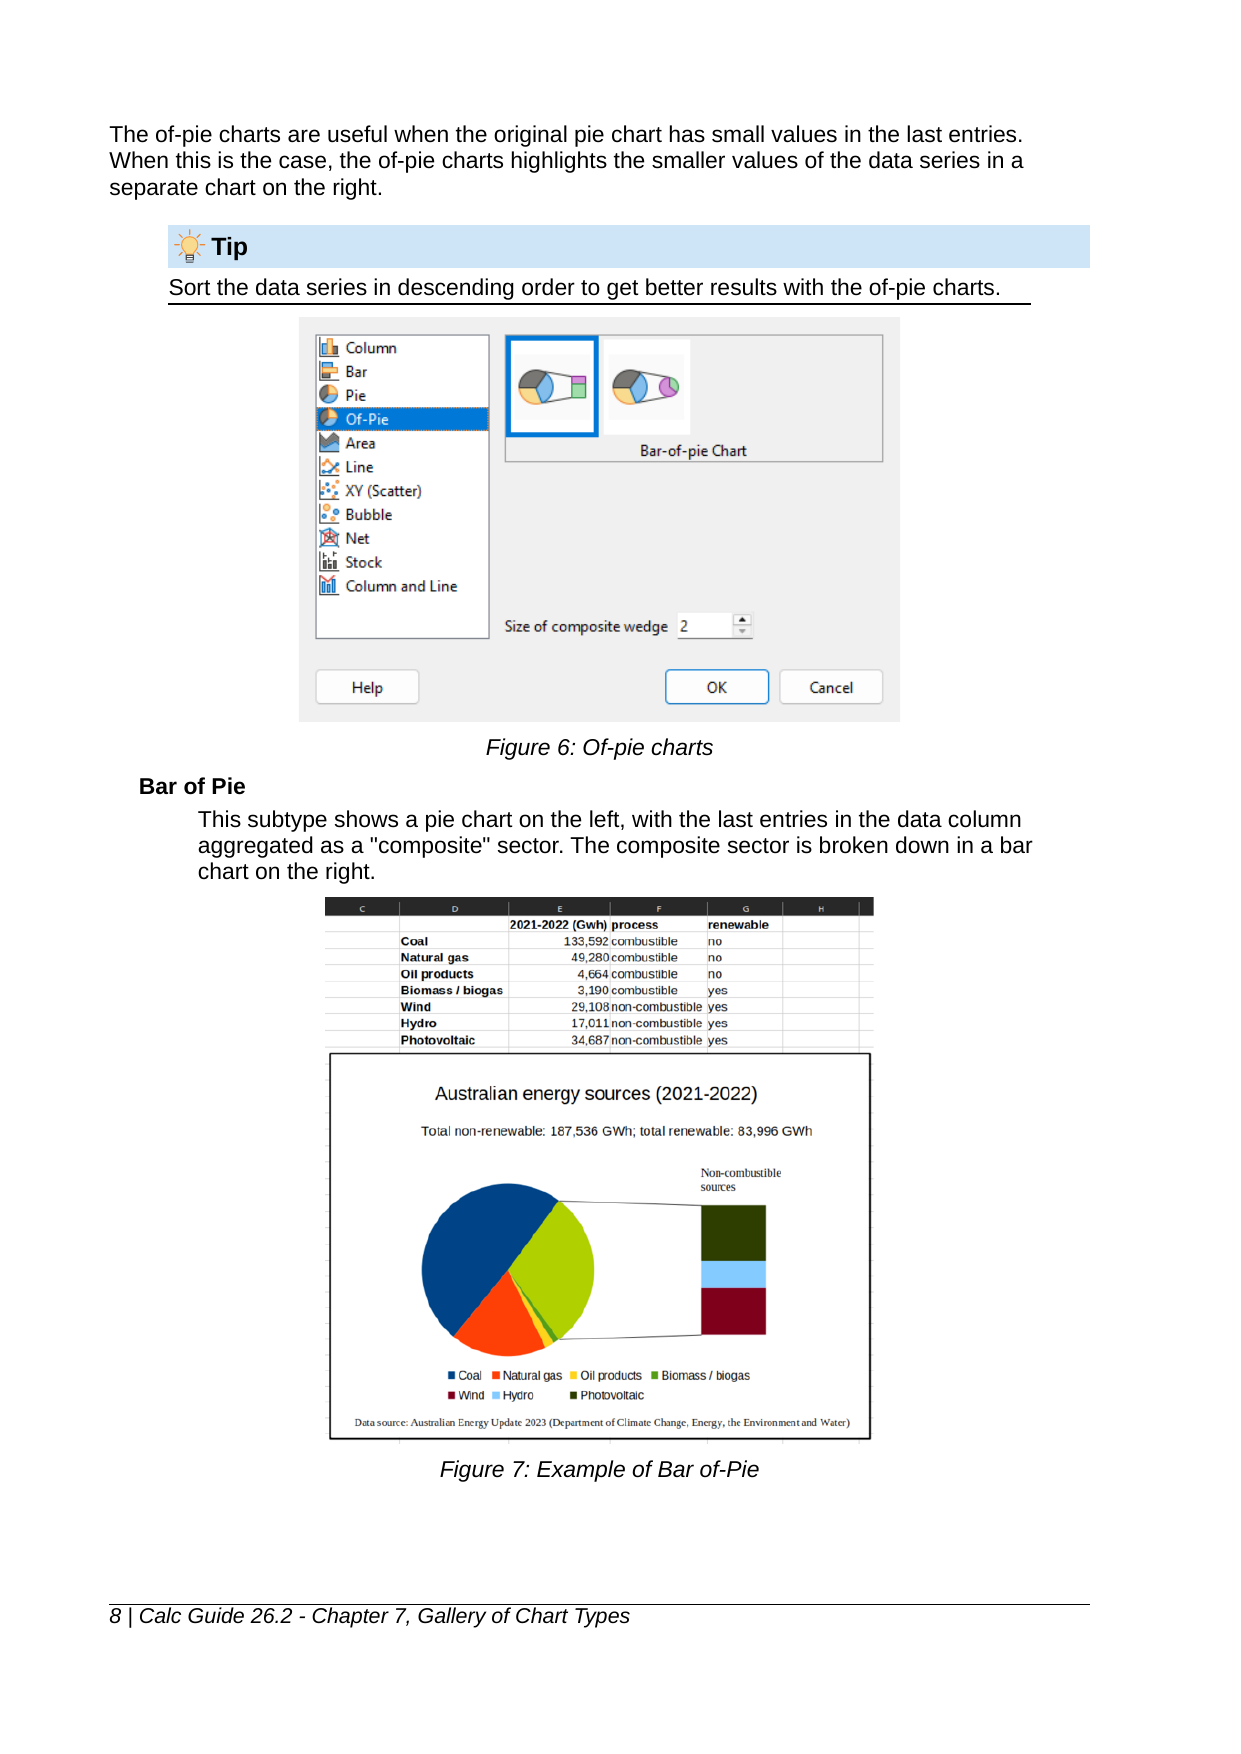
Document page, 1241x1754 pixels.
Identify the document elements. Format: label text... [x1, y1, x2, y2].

picture [325, 897, 874, 1444]
text The of-pie charts are useful when the original pie chart has small values in the last entries. When this is the case, the of-pie charts highlights the smaller values of the data series in a separate chart on the right. [109, 121, 1090, 200]
text Bar of Pie [139, 773, 1090, 799]
subtitle Tip [168, 225, 1090, 268]
text Figure 6: Of-pie charts [299, 734, 900, 761]
text Sort the data series in descending order to get better results with the of-pie charts. [168, 274, 1031, 303]
text Figure 7: Example of Bar of-Pie [325, 1456, 874, 1482]
picture [298, 317, 901, 722]
text This subtype shows a pie chart on the left, with the last entries in the data column aggregated as a "composite" sector. The composite sector is broken down in a bar chart on the right. [198, 806, 1090, 885]
